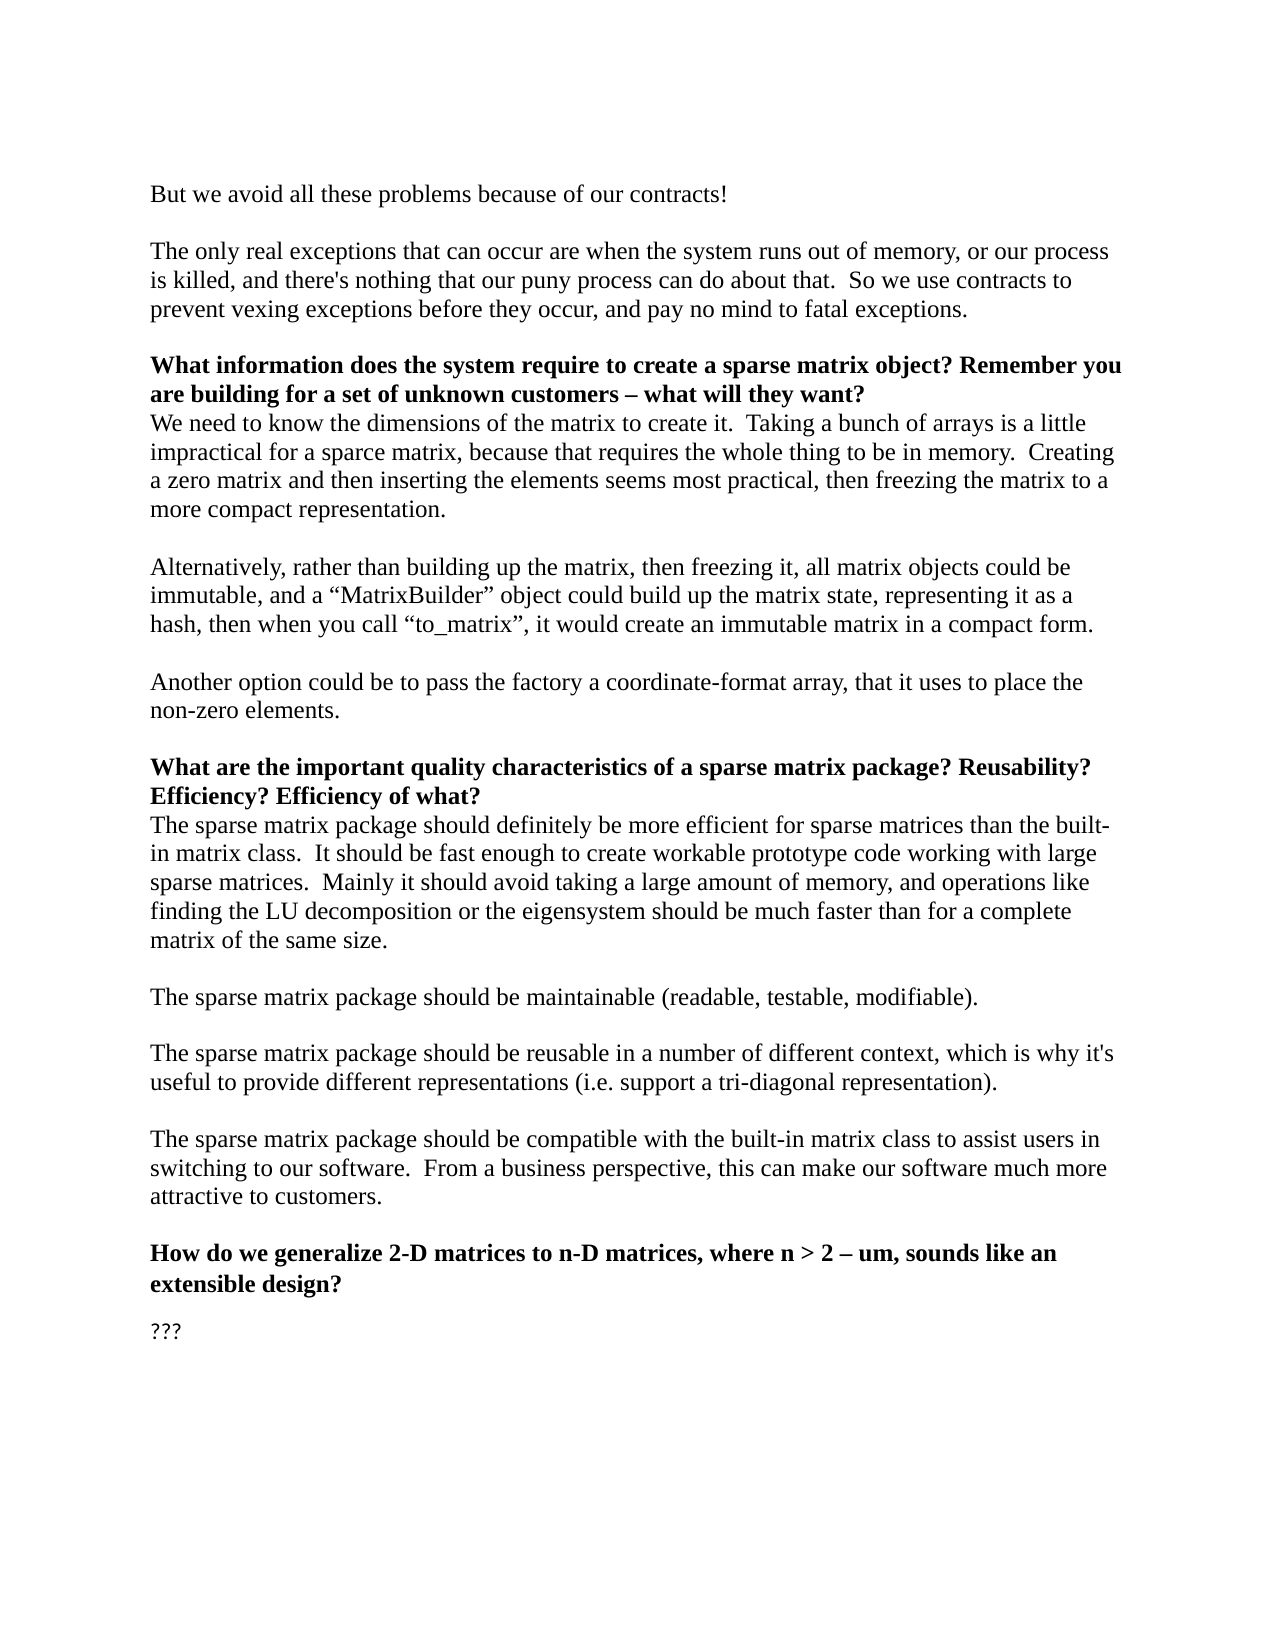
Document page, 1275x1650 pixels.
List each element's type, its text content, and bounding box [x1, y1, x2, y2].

text The only real exceptions that can occur are when the system runs out of memory, or our process is killed, and there's nothing that our puny process can do about that. So we use contracts to prevent vexing exceptions before they occur, and pay no mind to fatal exceptions. [150, 236, 1125, 322]
text Alternatively, rather than building up the matrix, then freezing it, all matrix objects could be immutable, and a “MatrixBuilder” object could build up the matrix state, representing it as a hash, then when you call “to_matrix”, it would create an immutable matrix in a compact form. [150, 552, 1125, 638]
text The sparse matrix package should be reusable in a number of different context, which is why it's useful to provide different representations (i.e. support a tri-diagonal representation). [150, 1038, 1125, 1096]
text Another option could be to pass the factory a coordinate-format array, that it uses to place the non-zero elements. [150, 667, 1125, 724]
text What are the important quality characteristics of a sparse matrix package? Reusability? Efficiency? Efficiency of what? [150, 752, 1125, 810]
text We need to know the dimensions of the matrix to create it. Taking a bunch of arrays is a little impractical for a sparce matrix, because that requires the whole thing to be in memory. Creating a zero matrix and then inserting the elements seems most practical, then freezing the matrix to a more compact representation. [150, 408, 1125, 523]
text The sparse matrix package should definitely be more efficient for sparse matrices than the built-in matrix class. It should be fast enough to create workable prototype code working with large sparse matrices. Mainly it should avoid taking a large amount of memory, and operations like finding the LU decomposition or the eigensystem should be much faster than for a complete matrix of the same size. [150, 810, 1125, 953]
text The sparse matrix package should be compatible with the built-in matrix class to assist users in switching to our software. From a business perspective, this can make our software much more attractive to customers. [150, 1124, 1125, 1210]
text What information does the system require to create a sparse matrix object? Remember you are building for a set of unknown customers – what will they want? [150, 351, 1125, 408]
text The sparse matrix package should be maintainable (readable, testable, modifiable). [150, 982, 1125, 1010]
text ??? [150, 1317, 1125, 1345]
text But we avoid all these problems because of our contracts! [150, 179, 1125, 207]
text How do we generalize 2-D matrices to n-D matrices, where n > 2 – um, sounds like an extensible design? [150, 1238, 1125, 1298]
